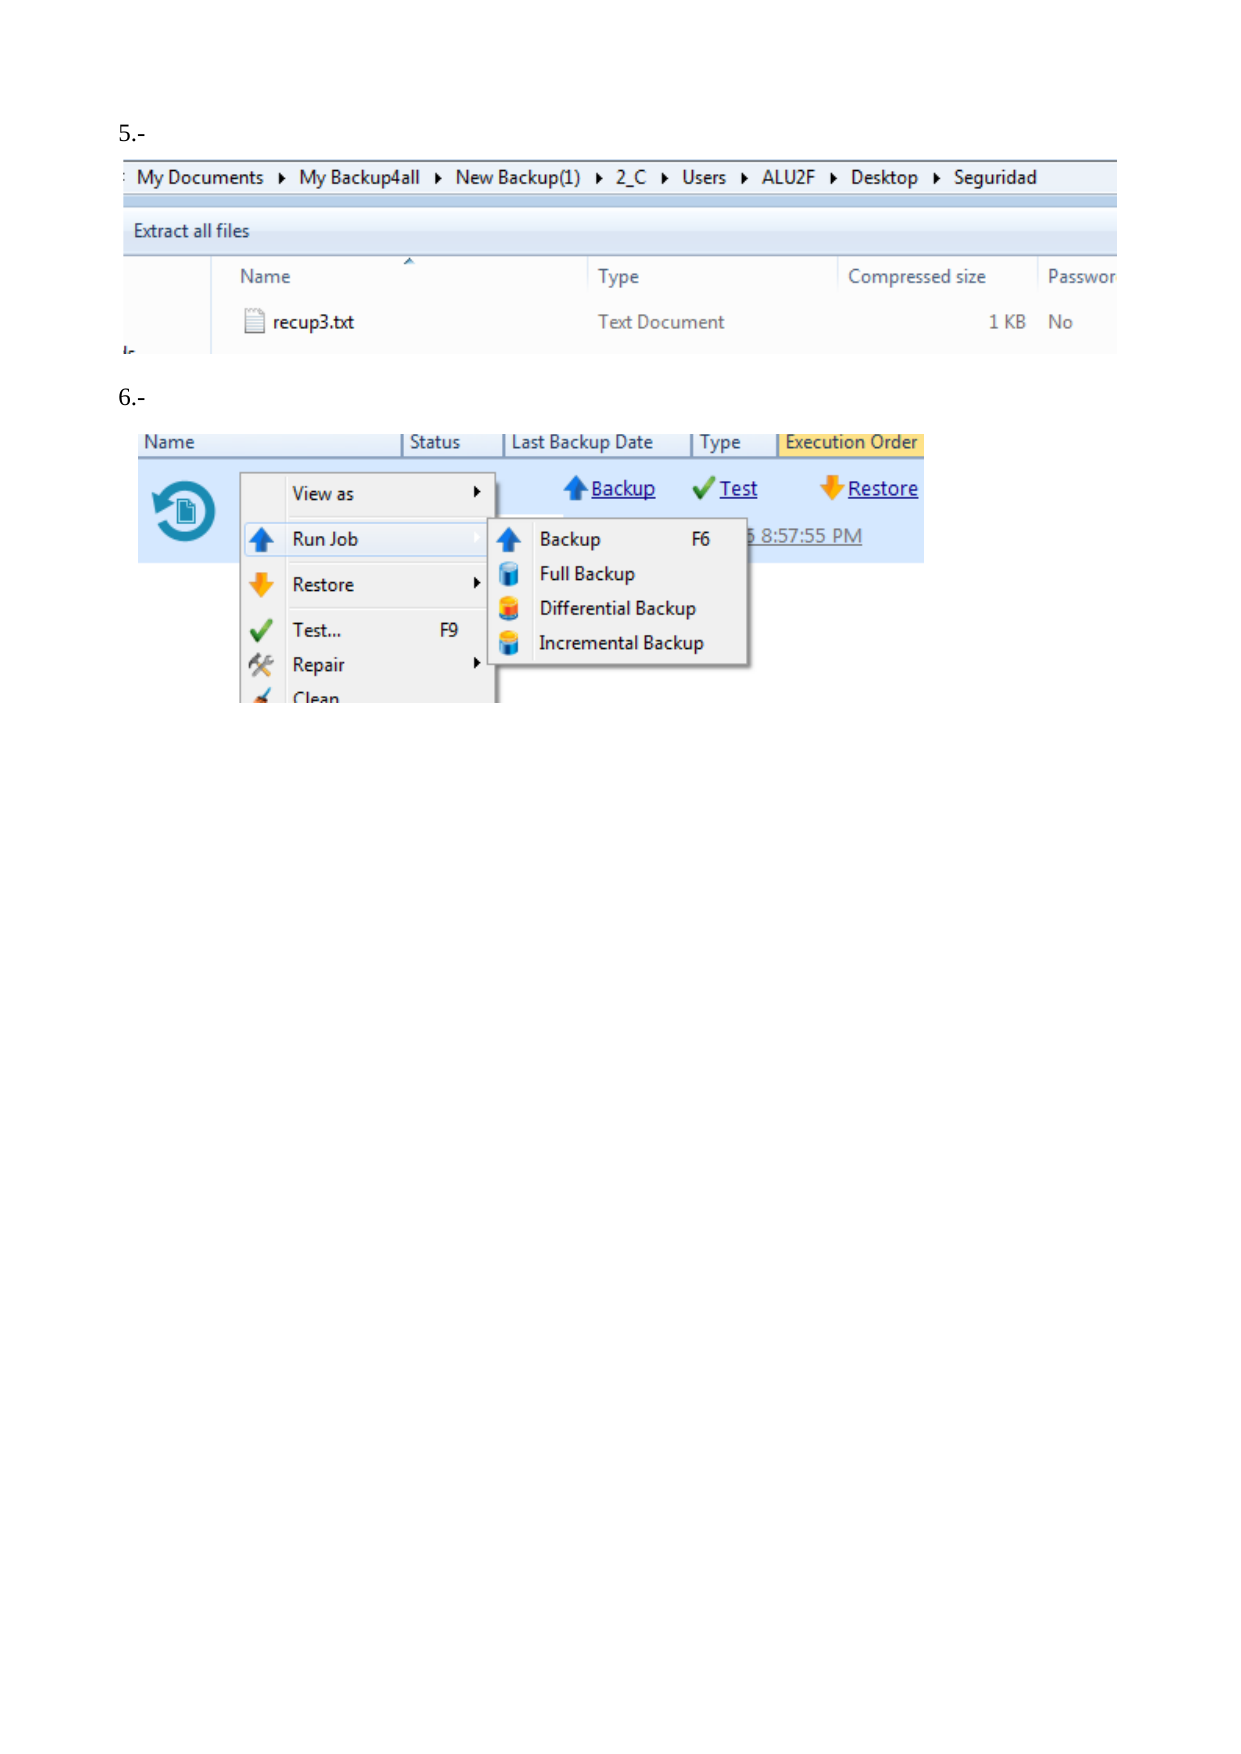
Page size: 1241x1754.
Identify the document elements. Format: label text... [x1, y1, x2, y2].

text 6.- [118, 382, 1122, 411]
text 5.- [118, 118, 1122, 147]
picture [138, 434, 924, 703]
picture [123, 159, 1117, 354]
